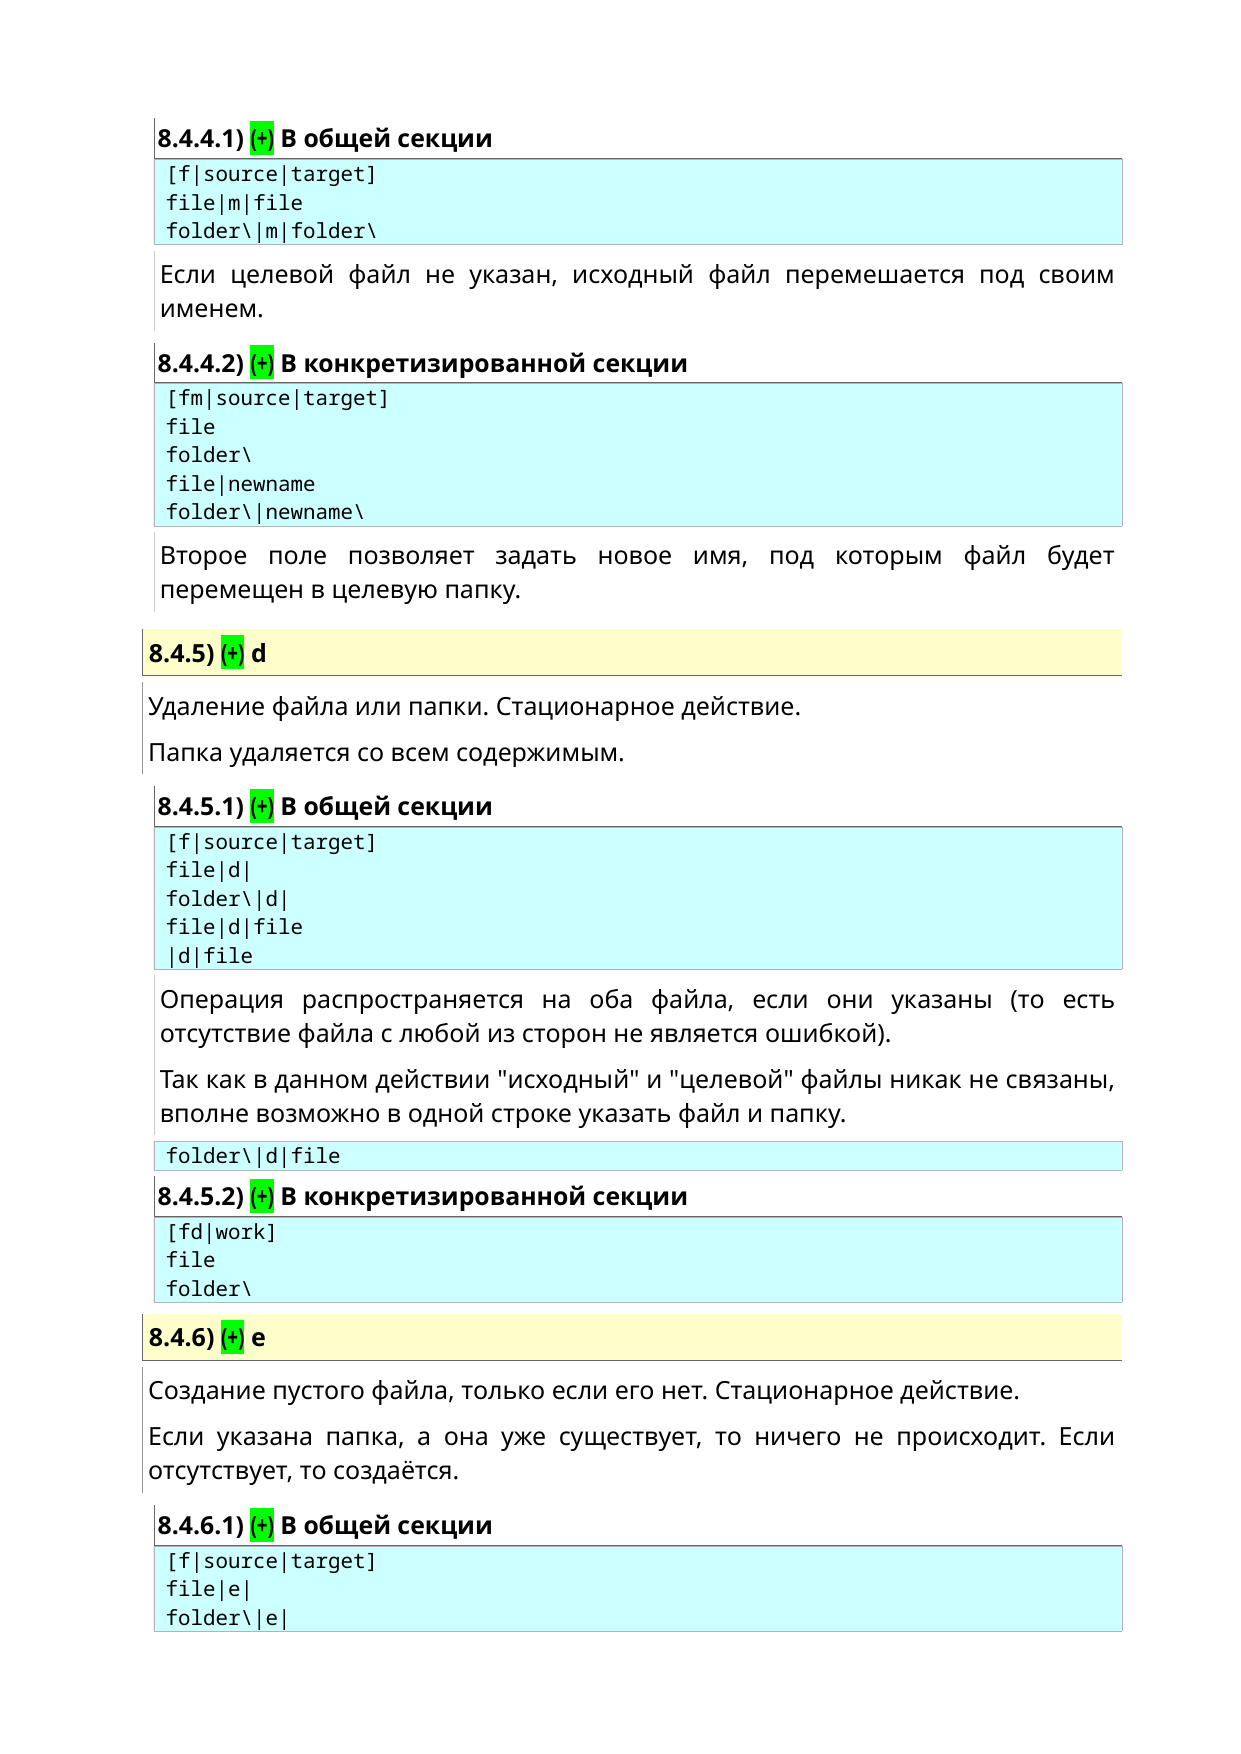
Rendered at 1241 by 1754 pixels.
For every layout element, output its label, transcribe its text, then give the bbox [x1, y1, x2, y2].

text [f|source|target] [155, 160, 1122, 187]
text file [155, 412, 1122, 440]
text Так как в данном действии "исходный" и "целевой" файлы никак не связаны, вполне возможно в одной строке указать файл и папку. [155, 1055, 1122, 1135]
text folder\|newname\ [155, 497, 1122, 526]
text Операция распространяется на оба файла, если они указаны (то есть отсутствие файла с любой из сторон не является ошибкой). [155, 975, 1122, 1049]
text file|d| [155, 855, 1122, 884]
subtitle (+) e [143, 1314, 1122, 1360]
subtitle (+) В конкретизированной секции [153, 342, 1122, 383]
text folder\ [155, 440, 1122, 469]
text Удаление файла или папки. Стационарное действие. [143, 682, 1122, 722]
text file [155, 1245, 1122, 1274]
text Если указана папка, а она уже существует, то ничего не происходит. Если отсутствует, то создаётся. [143, 1413, 1122, 1493]
text [f|source|target] [155, 828, 1122, 855]
subtitle (+) В общей секции [155, 786, 1122, 826]
text Если целевой файл не указан, исходный файл перемешается под своим именем. [155, 251, 1122, 331]
text file|e| [155, 1574, 1122, 1603]
subtitle (+) d [143, 629, 1122, 675]
text folder\ [155, 1274, 1122, 1302]
text file|d|file [155, 912, 1122, 941]
subtitle (+) В общей секции [155, 1505, 1122, 1545]
text file|m|file [155, 187, 1122, 216]
text Папка удаляется со всем содержимым. [143, 728, 1122, 774]
subtitle (+) В общей секции [155, 118, 1122, 158]
text [fm|source|target] [155, 384, 1122, 412]
text [f|source|target] [155, 1547, 1122, 1574]
text folder\|d| [155, 884, 1122, 912]
subtitle (+) В конкретизированной секции [155, 1176, 1122, 1216]
text folder\|m|folder\ [155, 216, 1122, 244]
text folder\|e| [155, 1603, 1122, 1631]
text Создание пустого файла, только если его нет. Стационарное действие. [143, 1367, 1122, 1407]
text [fd|work] [155, 1218, 1122, 1245]
text file|newname [155, 469, 1122, 497]
text folder\|d|file [155, 1142, 1122, 1170]
text |d|file [155, 941, 1122, 969]
text Второе поле позволяет задать новое имя, под которым файл будет перемещен в целевую папку. [155, 532, 1122, 612]
